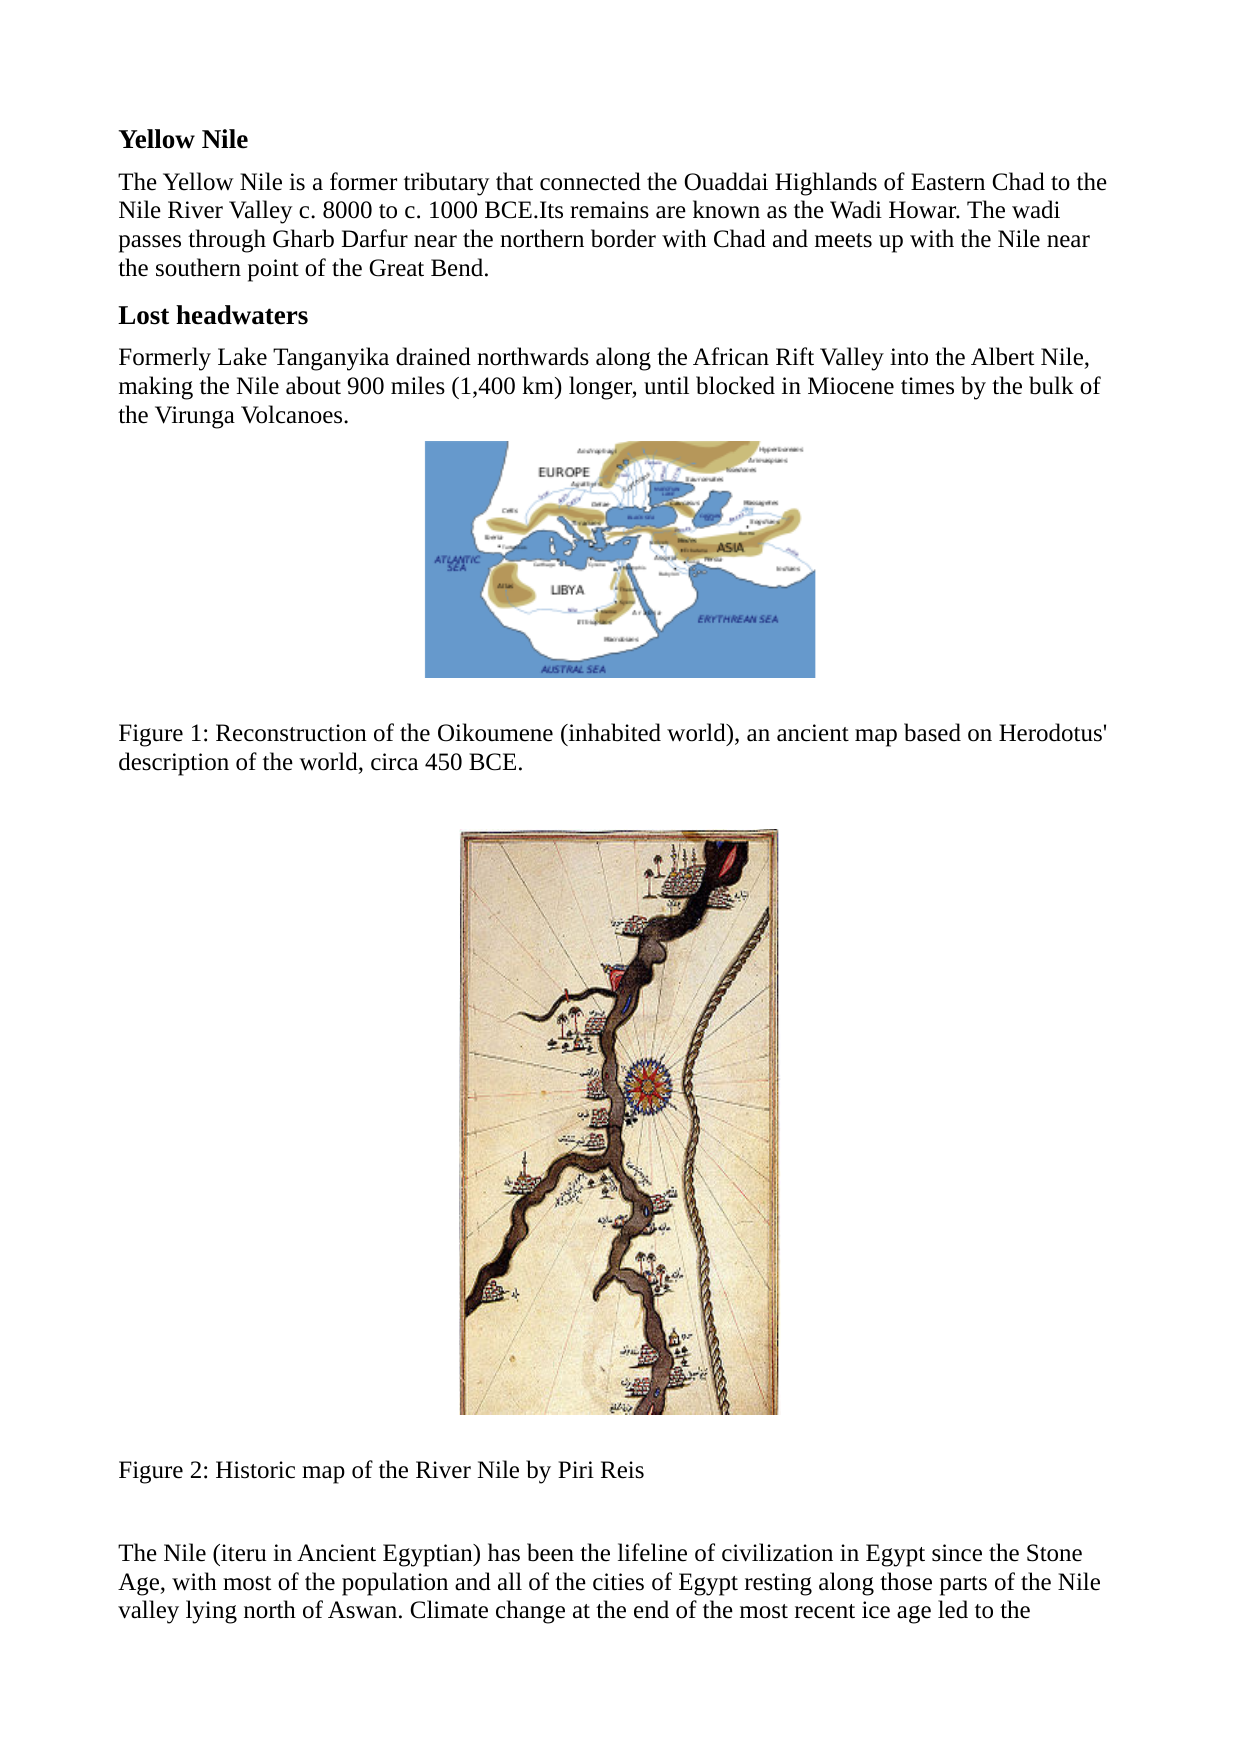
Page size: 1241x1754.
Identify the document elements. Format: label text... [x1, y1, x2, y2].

text Formerly Lake Tanganyika drained northwards along the African Rift Valley into the Albert Nile, making the Nile about 900 miles (1,400 km) longer, until blocked in Miocene times by the bulk of the Virunga Volcanoes. [118, 342, 1122, 429]
text Lost headwaters [118, 294, 1122, 330]
text Figure 1: Reconstruction of the Oikoumene (inhabited world), an ancient map based on Herodotus' description of the world, circa 450 BCE. [118, 718, 1122, 776]
picture [424, 441, 816, 678]
picture [459, 829, 781, 1415]
text Figure 2: Historic map of the River Nile by Piri Reis [118, 1456, 1122, 1484]
subtitle Yellow Nile [118, 118, 1122, 154]
text The Nile (iteru in Ancient Egyptian) has been the lifeline of civilization in Egypt since the Stone Age, with most of the population and all of the cities of Egypt resting along those parts of the Nile valley lying north of Aswan. Climate change at the end of the most recent ice age led to the [118, 1538, 1122, 1624]
text The Yellow Nile is a former tributary that connected the Ouaddai Highlands of Eastern Chad to the Nile River Valley c. 8000 to c. 1000 BCE.Its remains are known as the Wadi Howar. The wadi passes through Gharb Darfur near the northern border with Chad and meets up with the Nile near the southern point of the Great Bend. [118, 167, 1122, 282]
